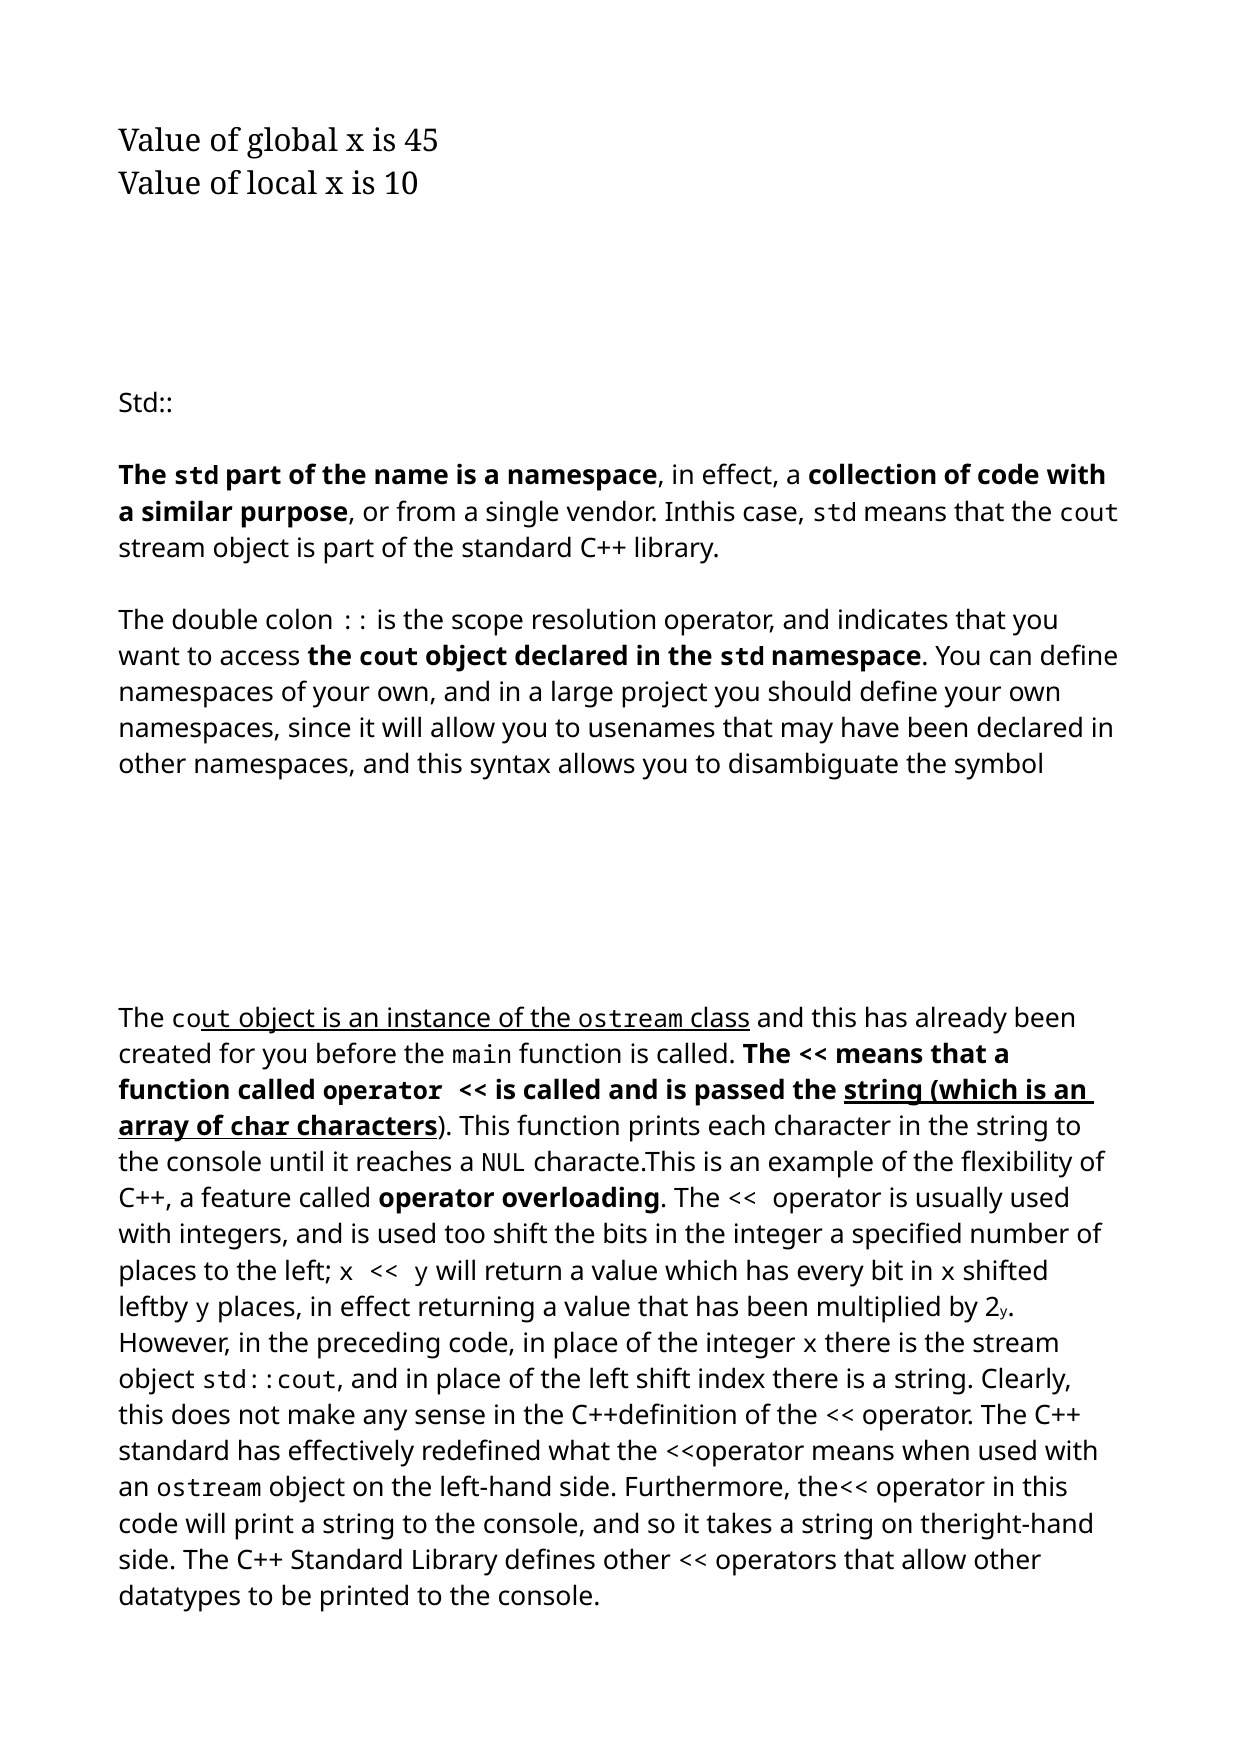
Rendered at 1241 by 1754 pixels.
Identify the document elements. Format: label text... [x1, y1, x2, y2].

text Std:: [118, 384, 1122, 420]
text The std part of the name is a namespace, in effect, a collection of code with a similar purpose, or from a single vendor. Inthis case, std means that the cout stream object is part of the standard C++ library. [118, 456, 1122, 565]
text The cout object is an instance of the ostream class and this has already been created for you before the main function is called. The << means that a function called operator << is called and is passed the string (which is an array of char characters). This function prints each character in the string to the console until it reaches a NUL characte.This is an example of the flexibility of C++, a feature called operator overloading. The << operator is usually used with integers, and is used too shift the bits in the integer a specified number of places to the left; x << y will return a value which has every bit in x shifted leftby y places, in effect returning a value that has been multiplied by 2y. However, in the preceding code, in place of the integer x there is the stream object std::cout, and in place of the left shift index there is a string. Clearly, this does not make any sense in the C++definition of the << operator. The C++ standard has effectively redefined what the <<operator means when used with an ostream object on the left-hand side. Furthermore, the<< operator in this code will print a string to the console, and so it takes a string on theright-hand side. The C++ Standard Library defines other << operators that allow other datatypes to be printed to the console. [118, 998, 1122, 1613]
text Value of global x is 45 Value of local x is 10 [118, 118, 1122, 203]
text The double colon :: is the scope resolution operator, and indicates that you want to access the cout object declared in the std namespace. You can define namespaces of your own, and in a large project you should define your own namespaces, since it will allow you to usenames that may have been declared in other namespaces, and this syntax allows you to disambiguate the symbol [118, 601, 1122, 782]
